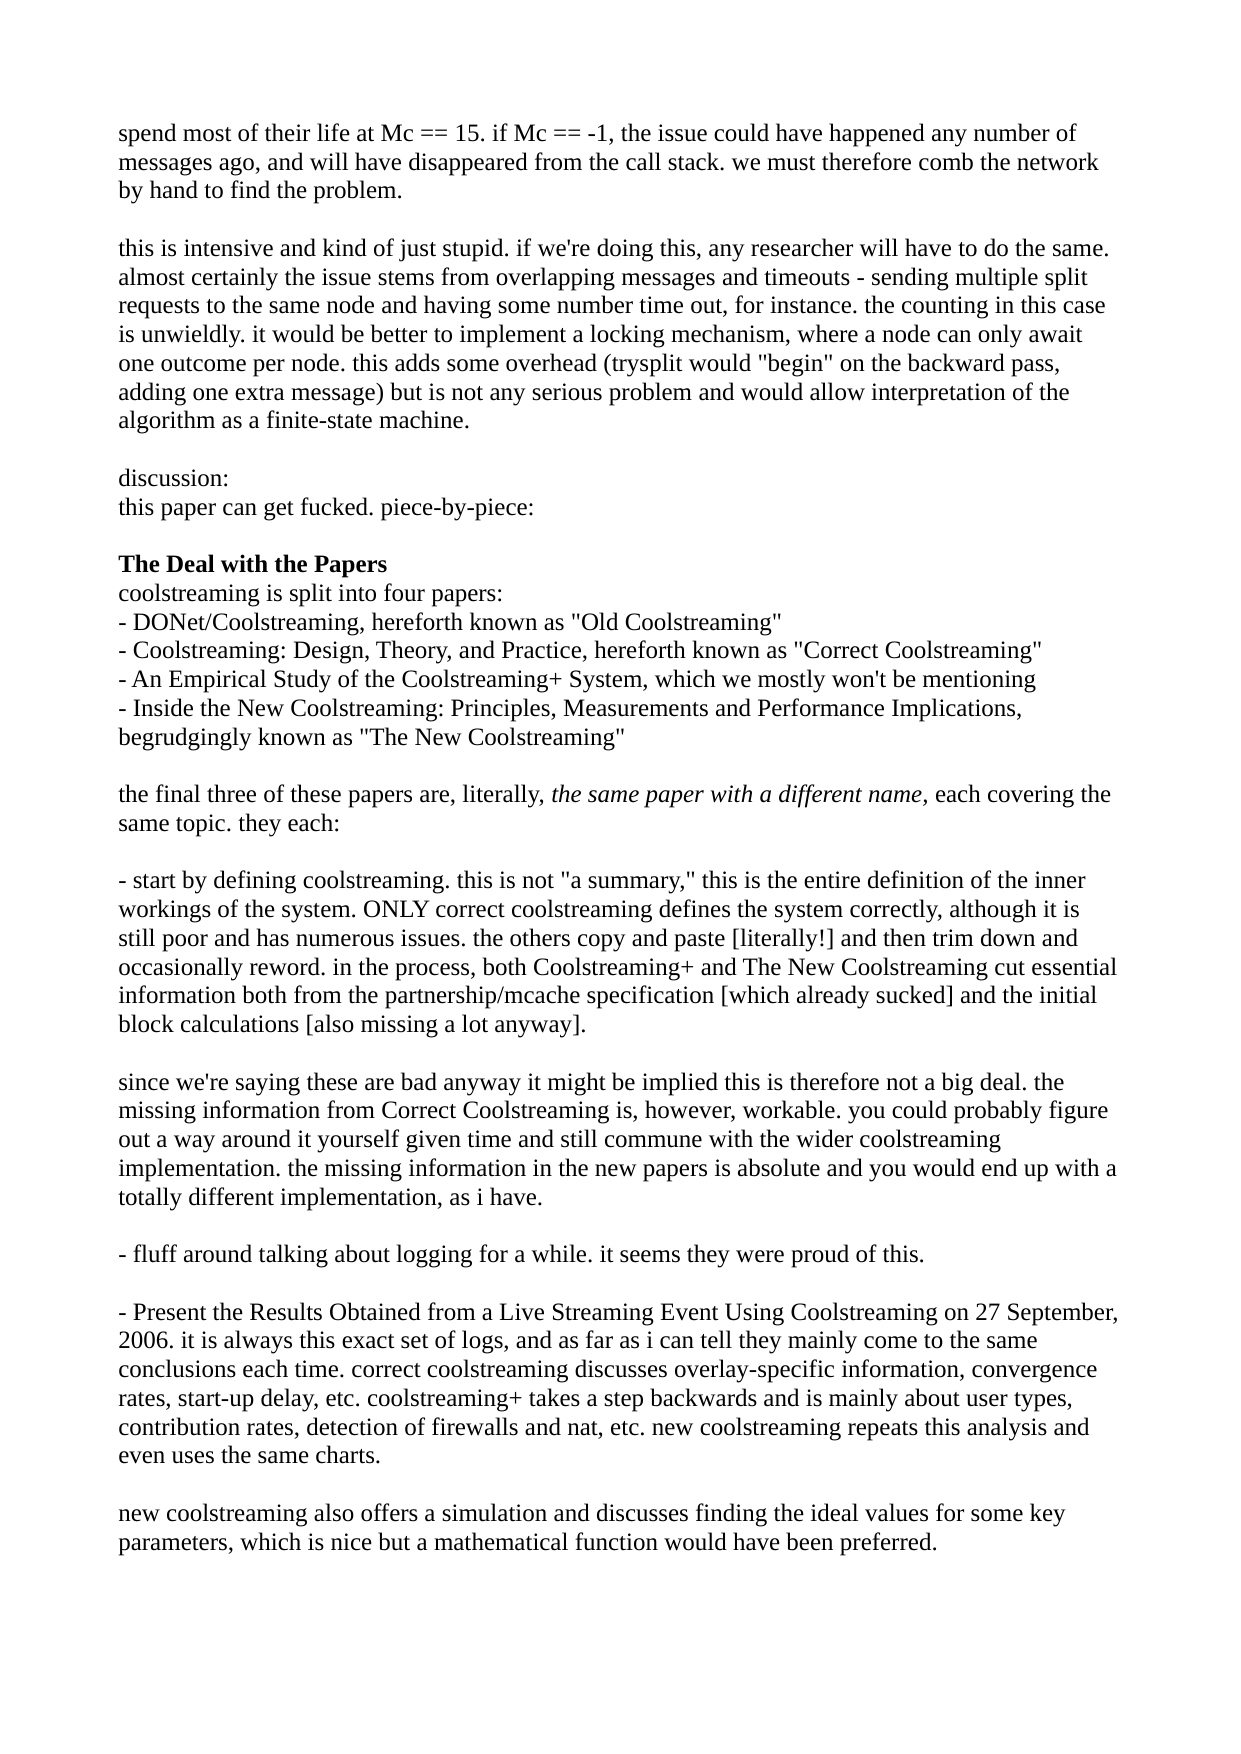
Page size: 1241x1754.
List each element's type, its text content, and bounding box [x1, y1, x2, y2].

text this is intensive and kind of just stupid. if we're doing this, any researcher will have to do the same. almost certainly the issue stems from overlapping messages and timeouts - sending multiple split requests to the same node and having some number time out, for instance. the counting in this case is unwieldly. it would be better to implement a locking mechanism, where a node can only await one outcome per node. this adds some overhead (trysplit would "begin" on the backward pass, adding one extra message) but is not any serious problem and would allow interpretation of the algorithm as a finite-state machine. [118, 233, 1122, 434]
text - Present the Results Obtained from a Live Streaming Event Using Coolstreaming on 27 September, 2006. it is always this exact set of logs, and as far as i can tell they mainly come to the same conclusions each time. correct coolstreaming discusses overlay-specific information, convergence rates, start-up delay, etc. coolstreaming+ takes a step backwards and is mainly about user types, contribution rates, detection of firewalls and nat, etc. new coolstreaming repeats this analysis and even uses the same charts. [118, 1297, 1122, 1469]
text - Inside the New Coolstreaming: Principles, Measurements and Performance Implications, begrudgingly known as "The New Coolstreaming" [118, 693, 1122, 751]
text discussion: [118, 463, 1122, 492]
text since we're saying these are bad anyway it might be implied this is therefore not a big deal. the missing information from Correct Coolstreaming is, however, workable. you could probably figure out a way around it yourself given time and still commune with the wider coolstreaming implementation. the missing information in the new papers is absolute and you would end up with a totally different implementation, as i have. [118, 1067, 1122, 1211]
text The Deal with the Papers [118, 549, 1122, 578]
text this paper can get fucked. piece-by-piece: [118, 492, 1122, 521]
text coolstreaming is split into four papers: [118, 578, 1122, 607]
text - An Empirical Study of the Coolstreaming+ System, which we mostly won't be mentioning [118, 664, 1122, 693]
text - fluff around talking about logging for a while. it seems they were proud of this. [118, 1239, 1122, 1268]
text new coolstreaming also offers a simulation and discusses finding the ideal values for some key parameters, which is nice but a mathematical function would have been preferred. [118, 1498, 1122, 1556]
text - start by defining coolstreaming. this is not "a summary," this is the entire definition of the inner workings of the system. ONLY correct coolstreaming defines the system correctly, although it is still poor and has numerous issues. the others copy and paste [literally!] and then trim down and occasionally reword. in the process, both Coolstreaming+ and The New Coolstreaming cut essential information both from the partnership/mcache specification [which already sucked] and the initial block calculations [also missing a lot anyway]. [118, 866, 1122, 1038]
text the final three of these papers are, literally, the same paper with a different name, each covering the same topic. they each: [118, 779, 1122, 837]
text - Coolstreaming: Design, Theory, and Practice, hereforth known as "Correct Coolstreaming" [118, 636, 1122, 664]
text spend most of their life at Mc == 15. if Mc == -1, the issue could have happened any number of messages ago, and will have disappeared from the call stack. we must therefore comb the network by hand to find the problem. [118, 118, 1122, 204]
text - DONet/Coolstreaming, hereforth known as "Old Coolstreaming" [118, 607, 1122, 636]
